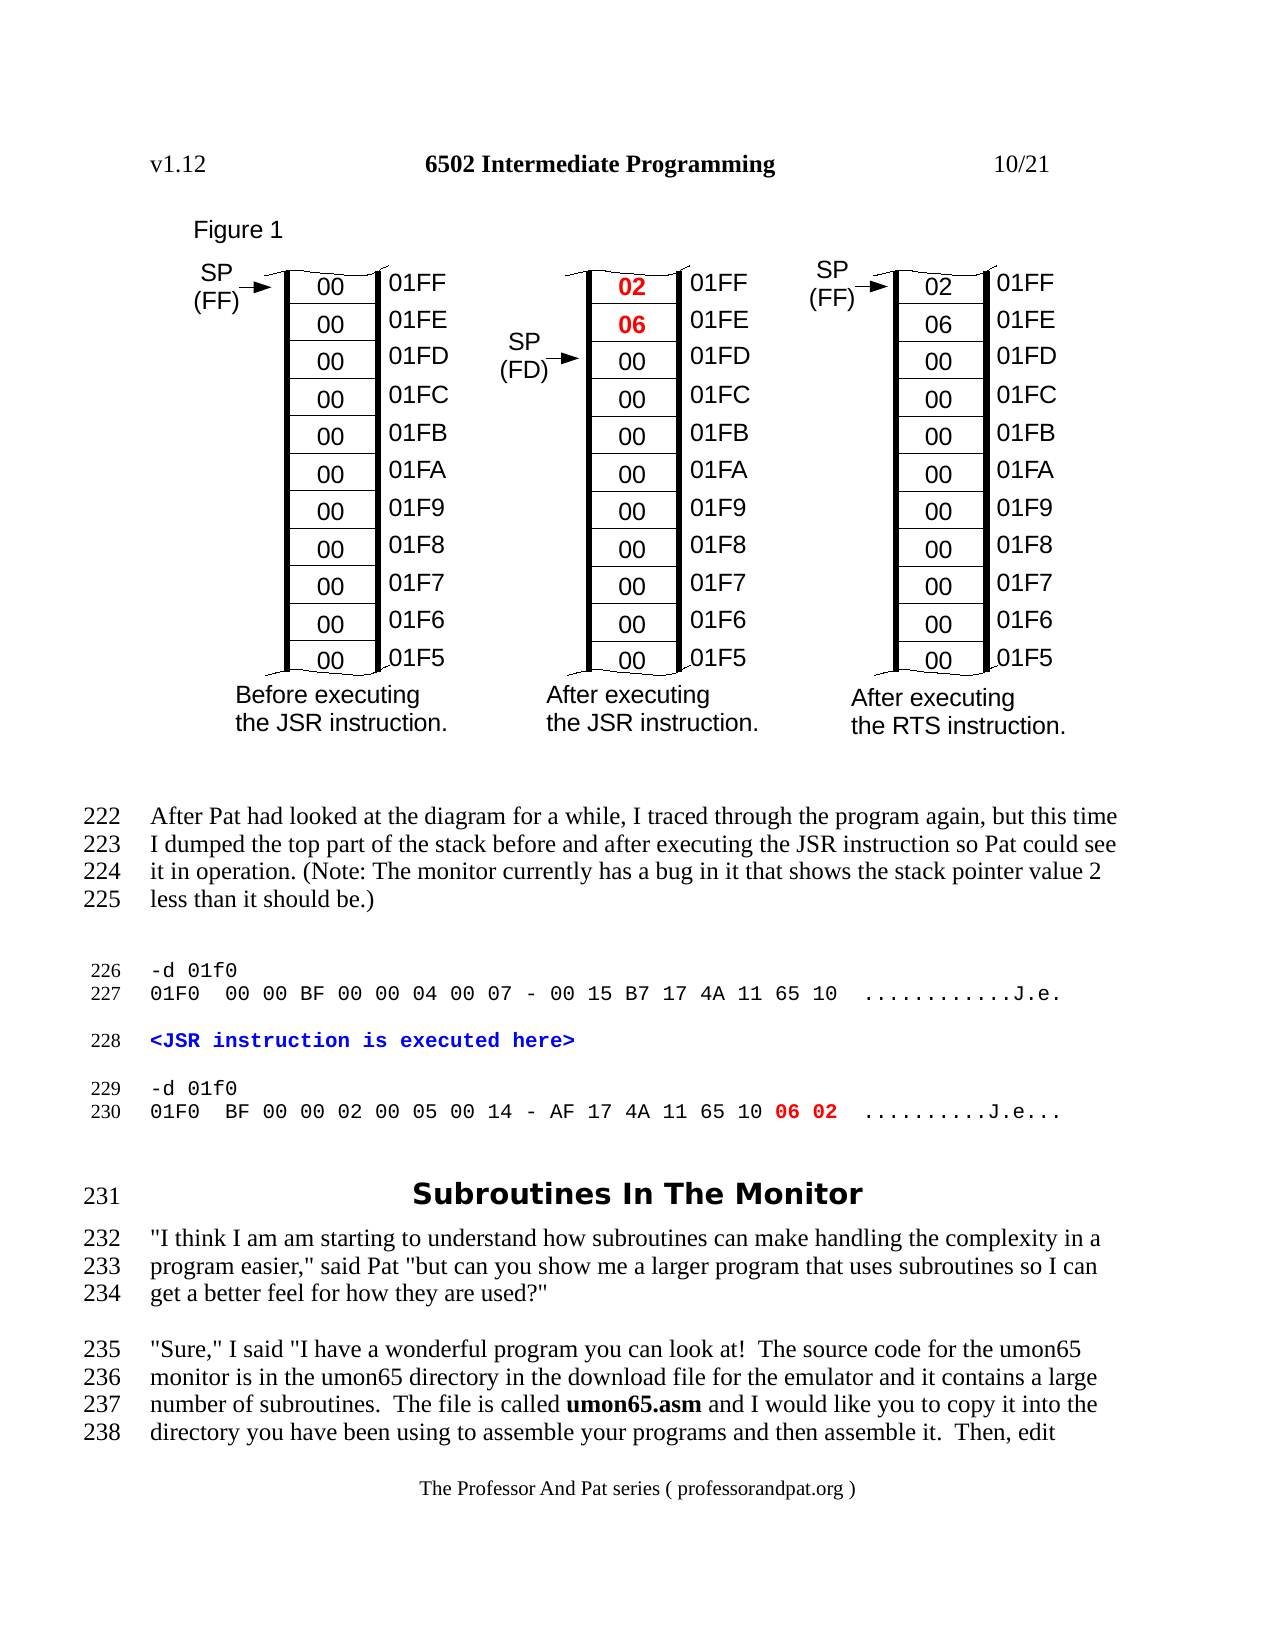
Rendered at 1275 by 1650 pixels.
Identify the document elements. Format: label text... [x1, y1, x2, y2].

text <JSR instruction is executed here> [150, 1031, 1125, 1054]
text "I think I am am starting to understand how subroutines can make handling the complexity in a program easier," said Pat "but can you show me a larger program that uses subroutines so I can get a better feel for how they are used?" [150, 1224, 1125, 1307]
text After Pat had looked at the diagram for a while, I traced through the program again, but this time I dumped the top part of the stack before and after executing the JSR instruction so Pat could see it in operation. (Note: The monitor currently has a bug in it that shows the stack pointer value 2 less than it should be.) [150, 802, 1125, 913]
text "Sure," I said "I have a wonderful program you can look at! The source code for the umon65 monitor is in the umon65 directory in the download file for the emulator and it contains a large number of subroutines. The file is called umon65.asm and I would like you to copy it into the directory you have been using to assemble your programs and then assemble it. Then, edit [150, 1335, 1125, 1446]
subtitle Subroutines In The Monitor [150, 1177, 1125, 1212]
text -d 01f0 [150, 1078, 1125, 1101]
text 01F0 00 00 BF 00 00 04 00 07 - 00 15 B7 17 4A 11 65 10 ............J.e. [150, 983, 1125, 1007]
text 01F0 BF 00 00 02 00 05 00 14 - AF 17 4A 11 65 10 06 02 ..........J.e... [150, 1101, 1125, 1125]
text -d 01f0 [150, 960, 1125, 983]
